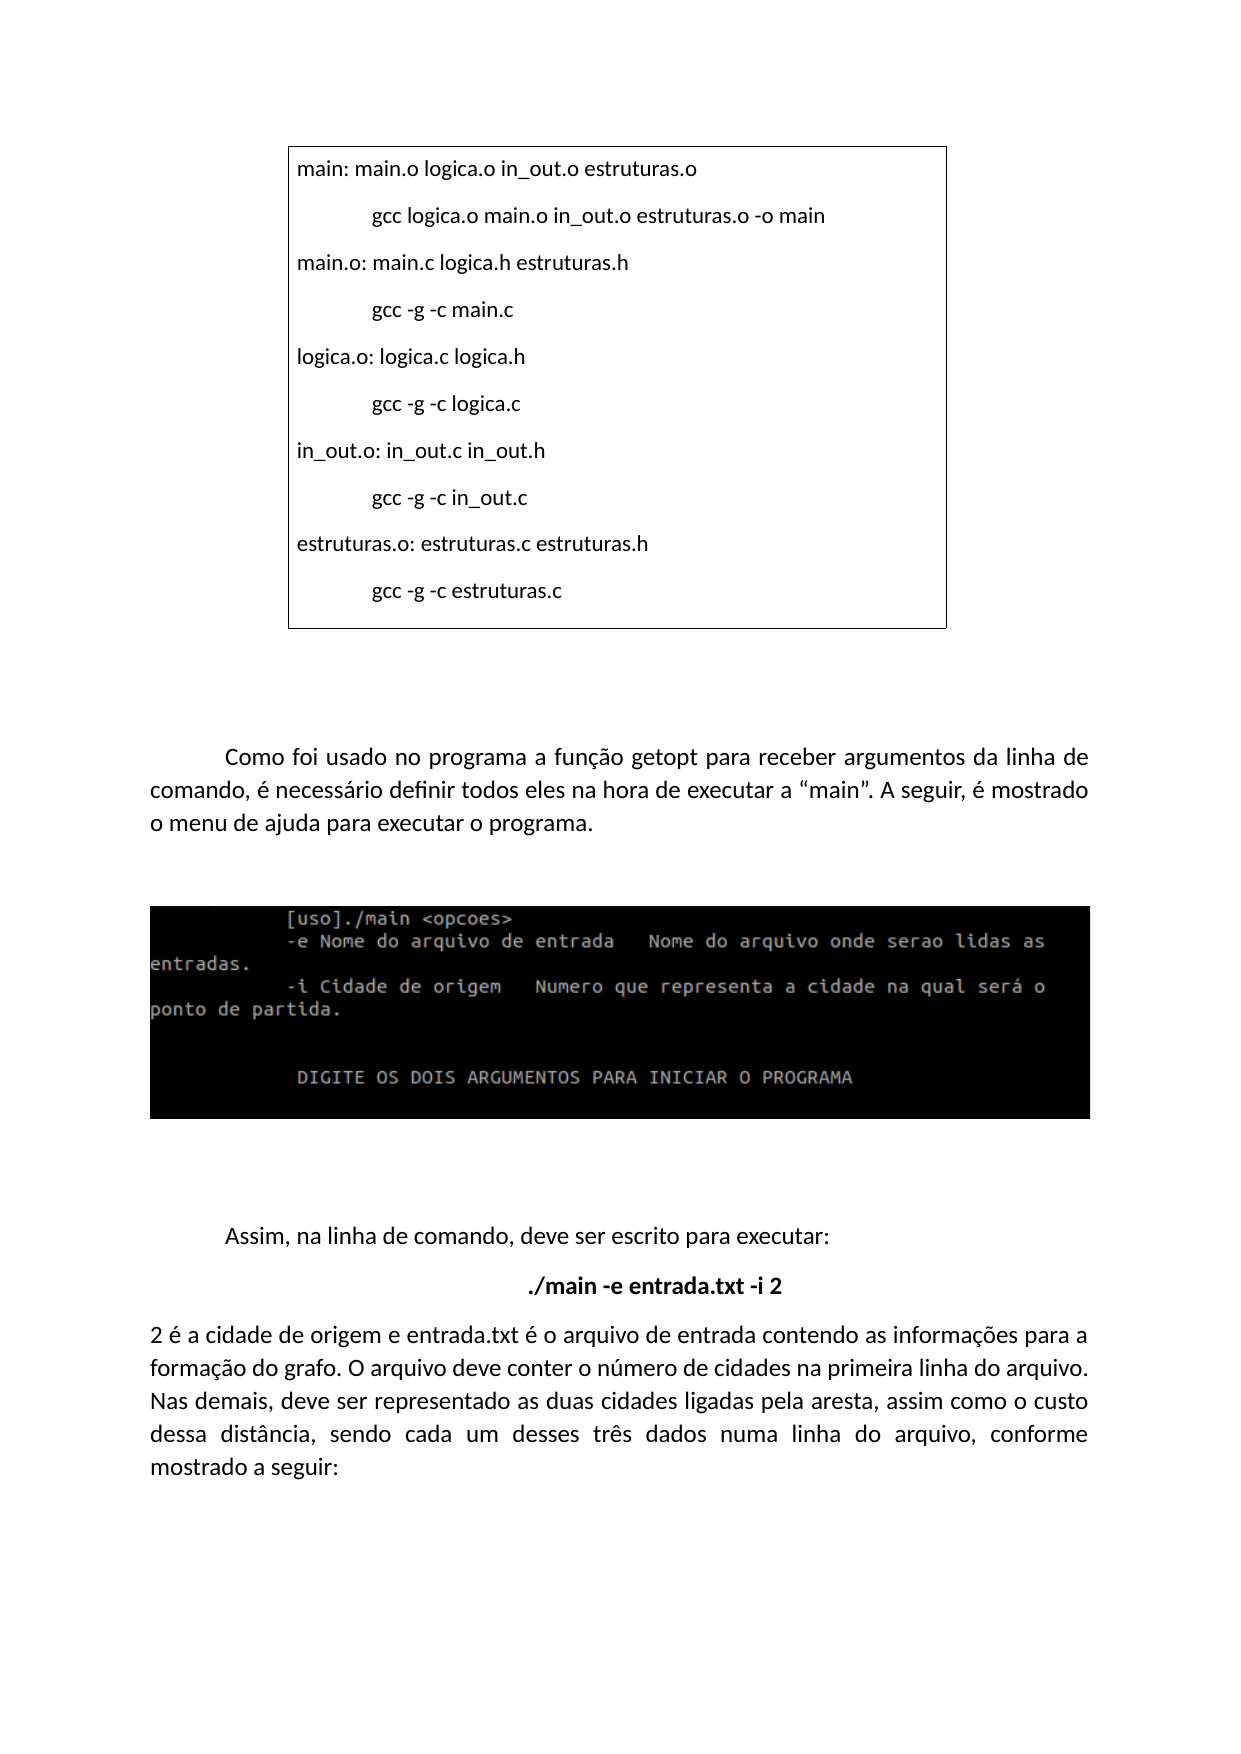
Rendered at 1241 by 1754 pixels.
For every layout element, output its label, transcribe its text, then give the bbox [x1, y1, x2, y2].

picture [150, 906, 1091, 1119]
text Como foi usado no programa a função getopt para receber argumentos da linha de comando, é necessário definir todos eles na hora de executar a “main”. A seguir, é mostrado o menu de ajuda para executar o programa. [150, 741, 1090, 837]
text main: main.o logica.o in_out.o estruturas.o [297, 154, 937, 183]
text gcc -g -c in_out.c [297, 483, 937, 511]
text 2 é a cidade de origem e entrada.txt é o arquivo de entrada contendo as informações para a formação do grafo. O arquivo deve conter o número de cidades na primeira linha do arquivo. Nas demais, deve ser representado as duas cidades ligadas pela aresta, assim como o custo dessa distância, sendo cada um desses três dados numa linha do arquivo, conforme mostrado a seguir: [150, 1319, 1090, 1482]
text gcc -g -c logica.c [297, 389, 937, 417]
text gcc -g -c estruturas.c [297, 576, 937, 604]
text gcc logica.o main.o in_out.o estruturas.o -o main [297, 201, 937, 229]
text logica.o: logica.c logica.h [297, 342, 937, 370]
text in_out.o: in_out.c in_out.h [297, 436, 937, 464]
text gcc -g -c main.c [297, 295, 937, 323]
text main.o: main.c logica.h estruturas.h [297, 248, 937, 276]
text ./main -e entrada.txt -i 2 [150, 1270, 1090, 1301]
text Assim, na linha de comando, deve ser escrito para executar: [150, 1220, 1090, 1251]
text estruturas.o: estruturas.c estruturas.h [297, 529, 937, 558]
